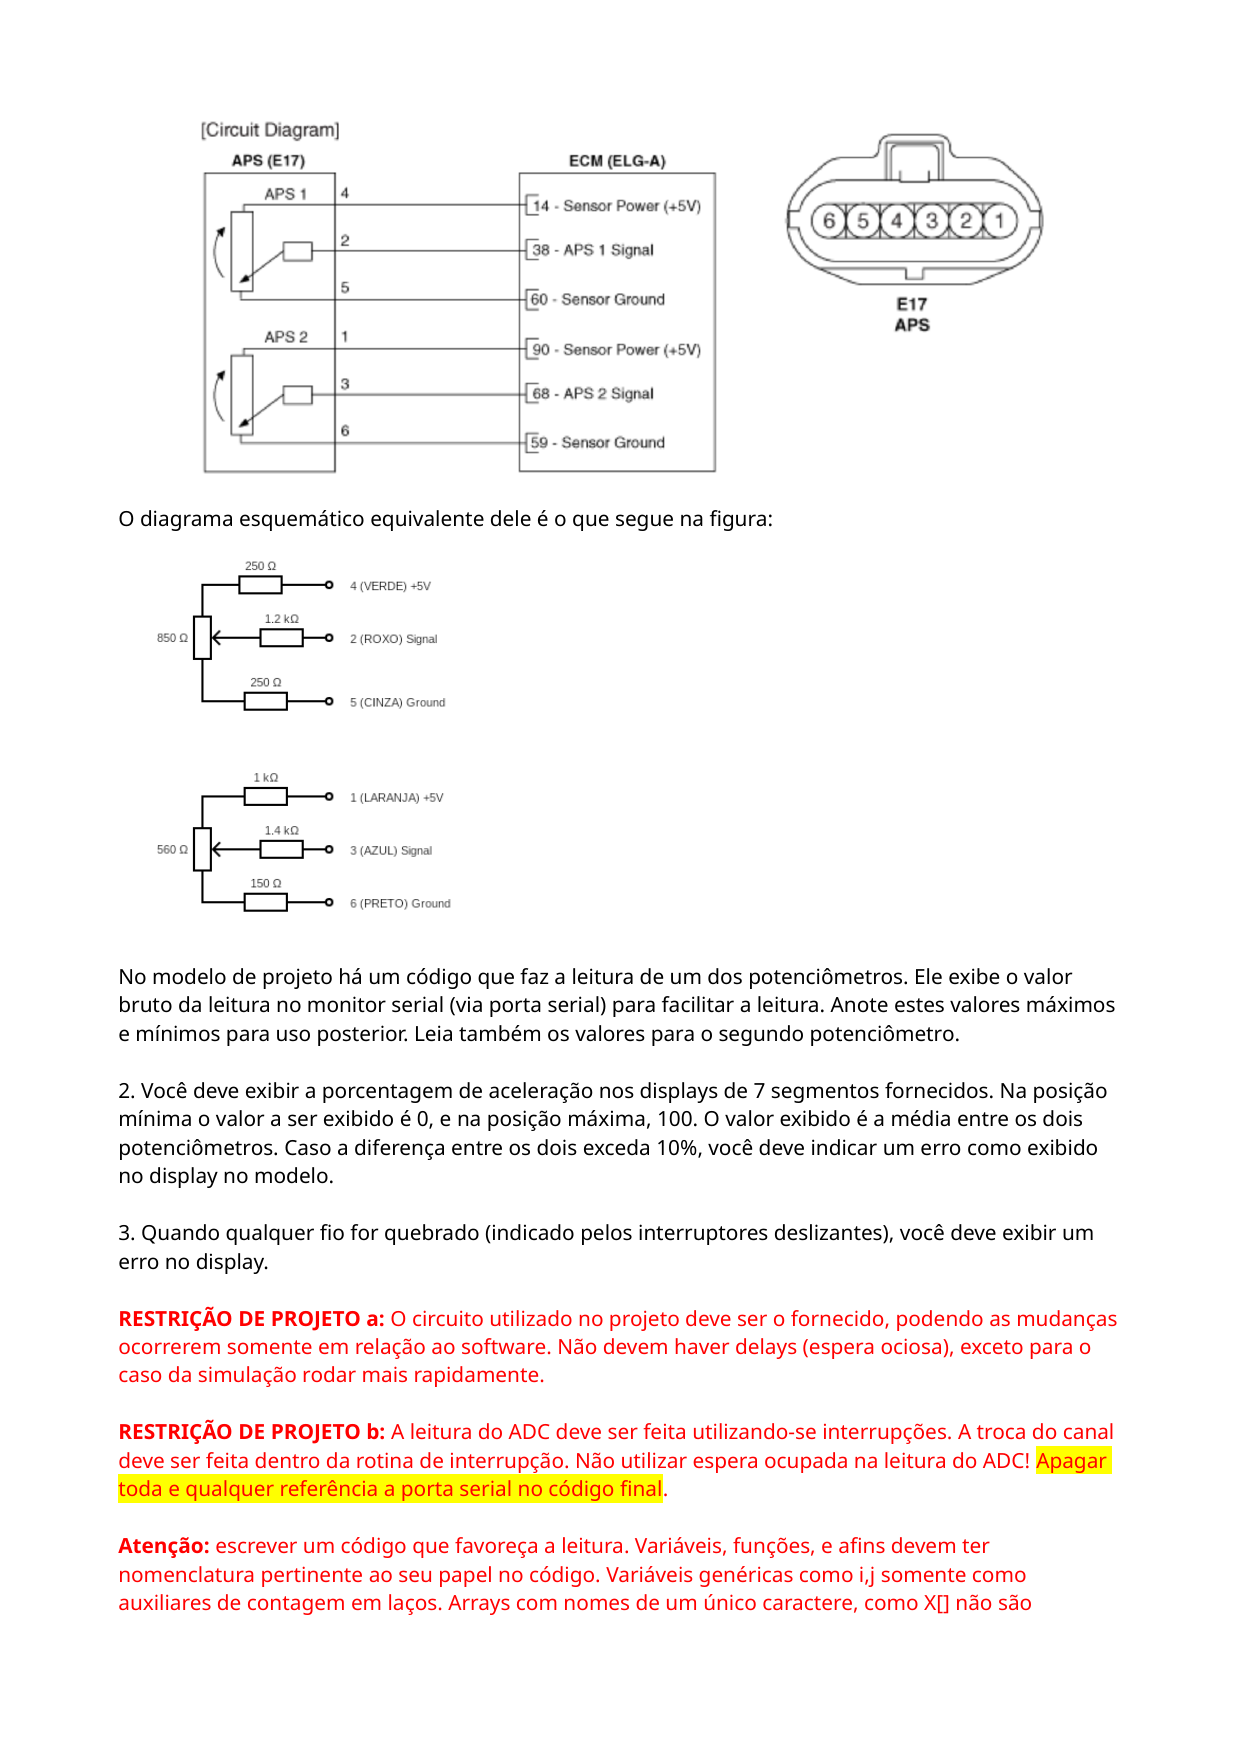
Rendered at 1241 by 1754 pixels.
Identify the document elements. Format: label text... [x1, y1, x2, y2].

text RESTRIÇÃO DE PROJETO a: O circuito utilizado no projeto deve ser o fornecido, podendo as mudanças ocorrerem somente em relação ao software. Não devem haver delays (espera ociosa), exceto para o caso da simulação rodar mais rapidamente. [118, 1304, 1122, 1389]
picture [118, 532, 477, 934]
text 2. Você deve exibir a porcentagem de aceleração nos displays de 7 segmentos fornecidos. Na posição mínima o valor a ser exibido é 0, e na posição máxima, 100. O valor exibido é a média entre os dois potenciômetros. Caso a diferença entre os dois exceda 10%, você deve indicar um erro como exibido no display no modelo. [118, 1076, 1122, 1190]
picture [783, 118, 1048, 340]
picture [192, 118, 723, 476]
text Atenção: escrever um código que favoreça a leitura. Variáveis, funções, e afins devem ter nomenclatura pertinente ao seu papel no código. Variáveis genéricas como i,j somente como auxiliares de contagem em laços. Arrays com nomes de um único caractere, como X[] não são [118, 1531, 1122, 1617]
text RESTRIÇÃO DE PROJETO b: A leitura do ADC deve ser feita utilizando-se interrupções. A troca do canal deve ser feita dentro da rotina de interrupção. Não utilizar espera ocupada na leitura do ADC! Apagar toda e qualquer referência a porta serial no código final. [118, 1417, 1122, 1503]
text No modelo de projeto há um código que faz a leitura de um dos potenciômetros. Ele exibe o valor bruto da leitura no monitor serial (via porta serial) para facilitar a leitura. Anote estes valores máximos e mínimos para uso posterior. Leia também os valores para o segundo potenciômetro. [118, 962, 1122, 1047]
text O diagrama esquemático equivalente dele é o que segue na figura: [118, 504, 1122, 532]
text 3. Quando qualquer fio for quebrado (indicado pelos interruptores deslizantes), você deve exibir um erro no display. [118, 1218, 1122, 1275]
